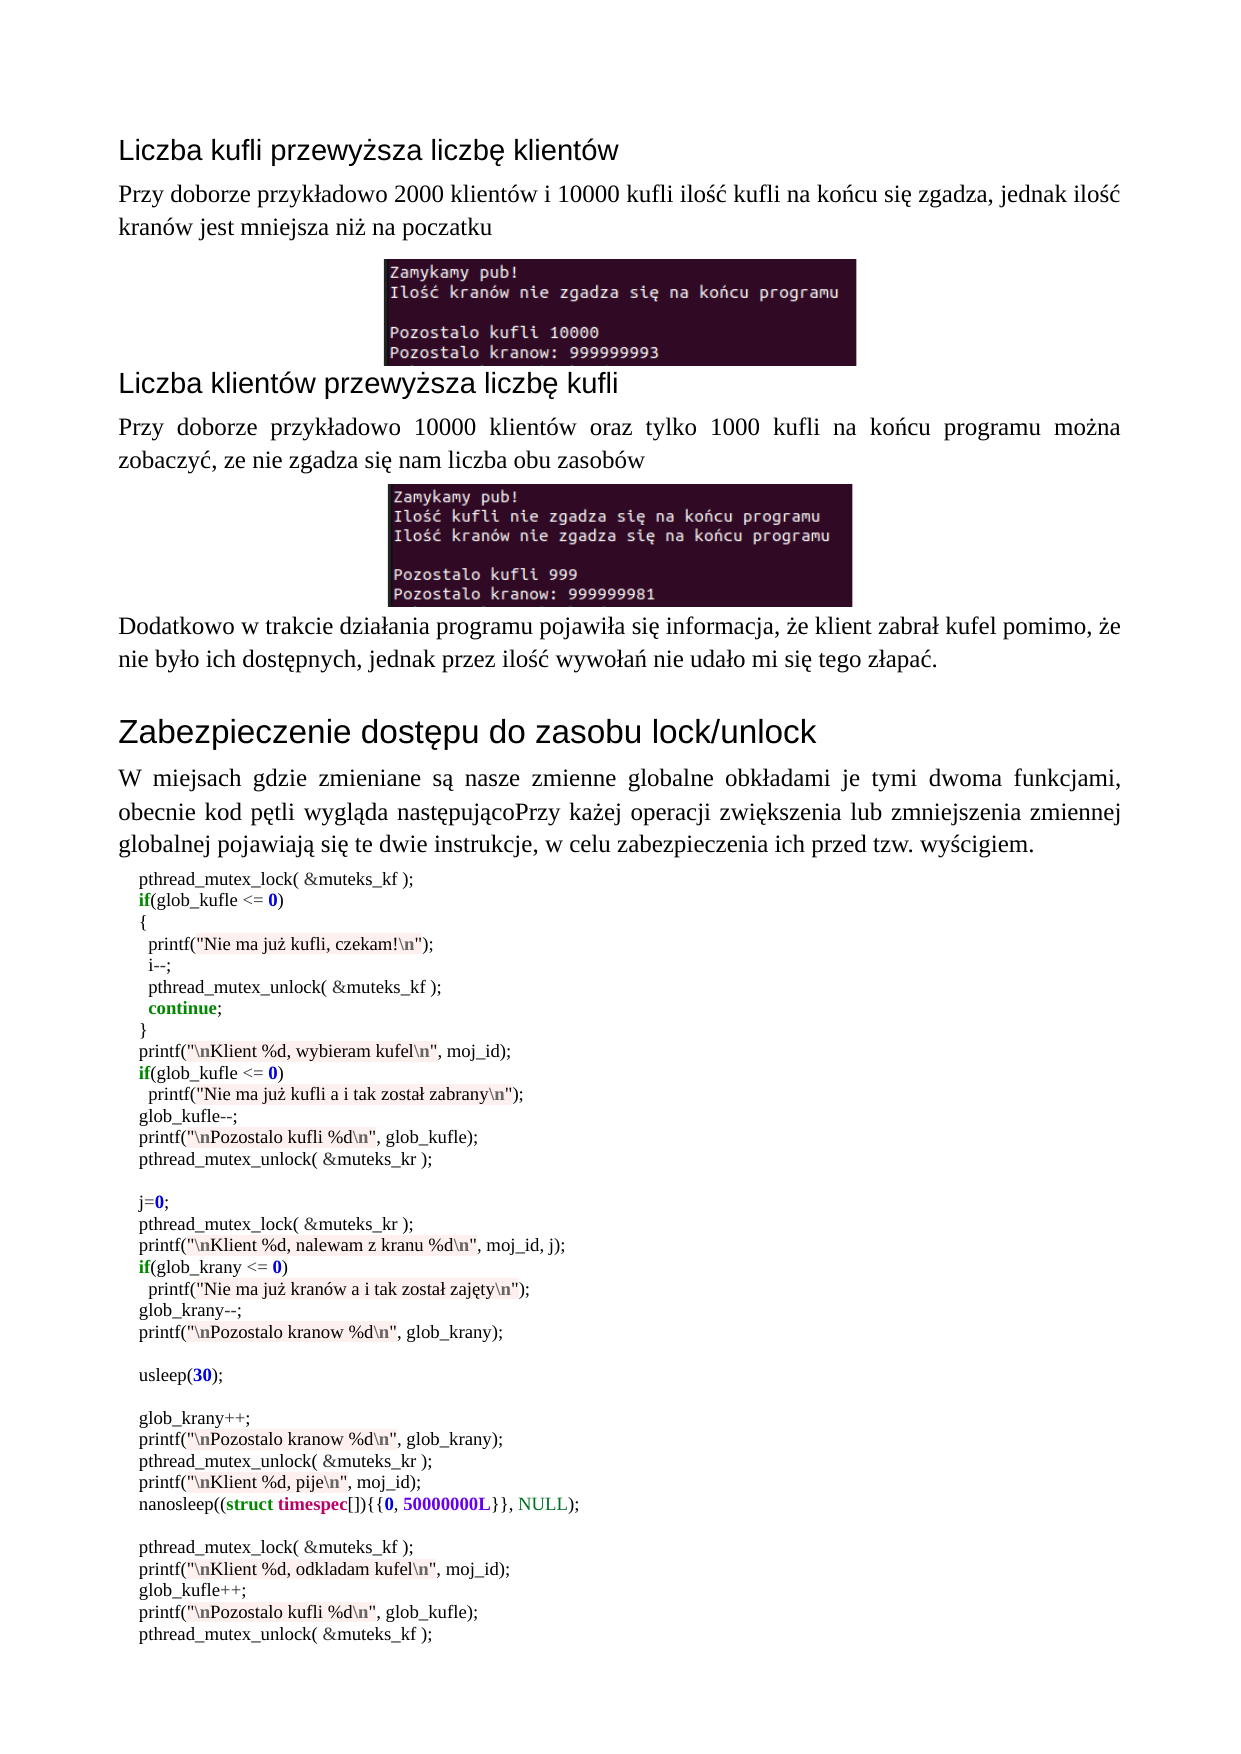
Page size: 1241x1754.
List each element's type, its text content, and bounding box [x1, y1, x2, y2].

text Dodatkowo w trakcie działania programu pojawiła się informacja, że klient zabrał kufel pomimo, że nie było ich dostępnych, jednak przez ilość wywołań nie udało mi się tego złapać. [118, 492, 1122, 673]
text Przy doborze przykładowo 2000 klientów i 10000 kufli ilość kufli na końcu się zgadza, jednak ilość kranów jest mniejsza niż na poczatku [118, 179, 1122, 241]
picture [383, 259, 857, 366]
picture [387, 484, 853, 607]
subtitle Zabezpieczenie dostępu do zasobu lock/unlock [118, 713, 1122, 751]
text Przy doborze przykładowo 10000 klientów oraz tylko 1000 kufli na końcu programu można zobaczyć, ze nie zgadza się nam liczba obu zasobów [118, 412, 1122, 473]
text W miejsach gdzie zmieniane są nasze zmienne globalne obkładami je tymi dwoma funkcjami, obecnie kod pętli wygląda następującoPrzy każej operacji zwiększenia lub zmniejszenia zmiennej globalnej pojawiają się te dwie instrukcje, w celu zabezpieczenia ich przed tzw. wyścigiem. [118, 763, 1122, 858]
subtitle Liczba kufli przewyższa liczbę klientów [118, 133, 1122, 166]
subtitle Liczba klientów przewyższa liczbę kufli [118, 274, 1122, 399]
